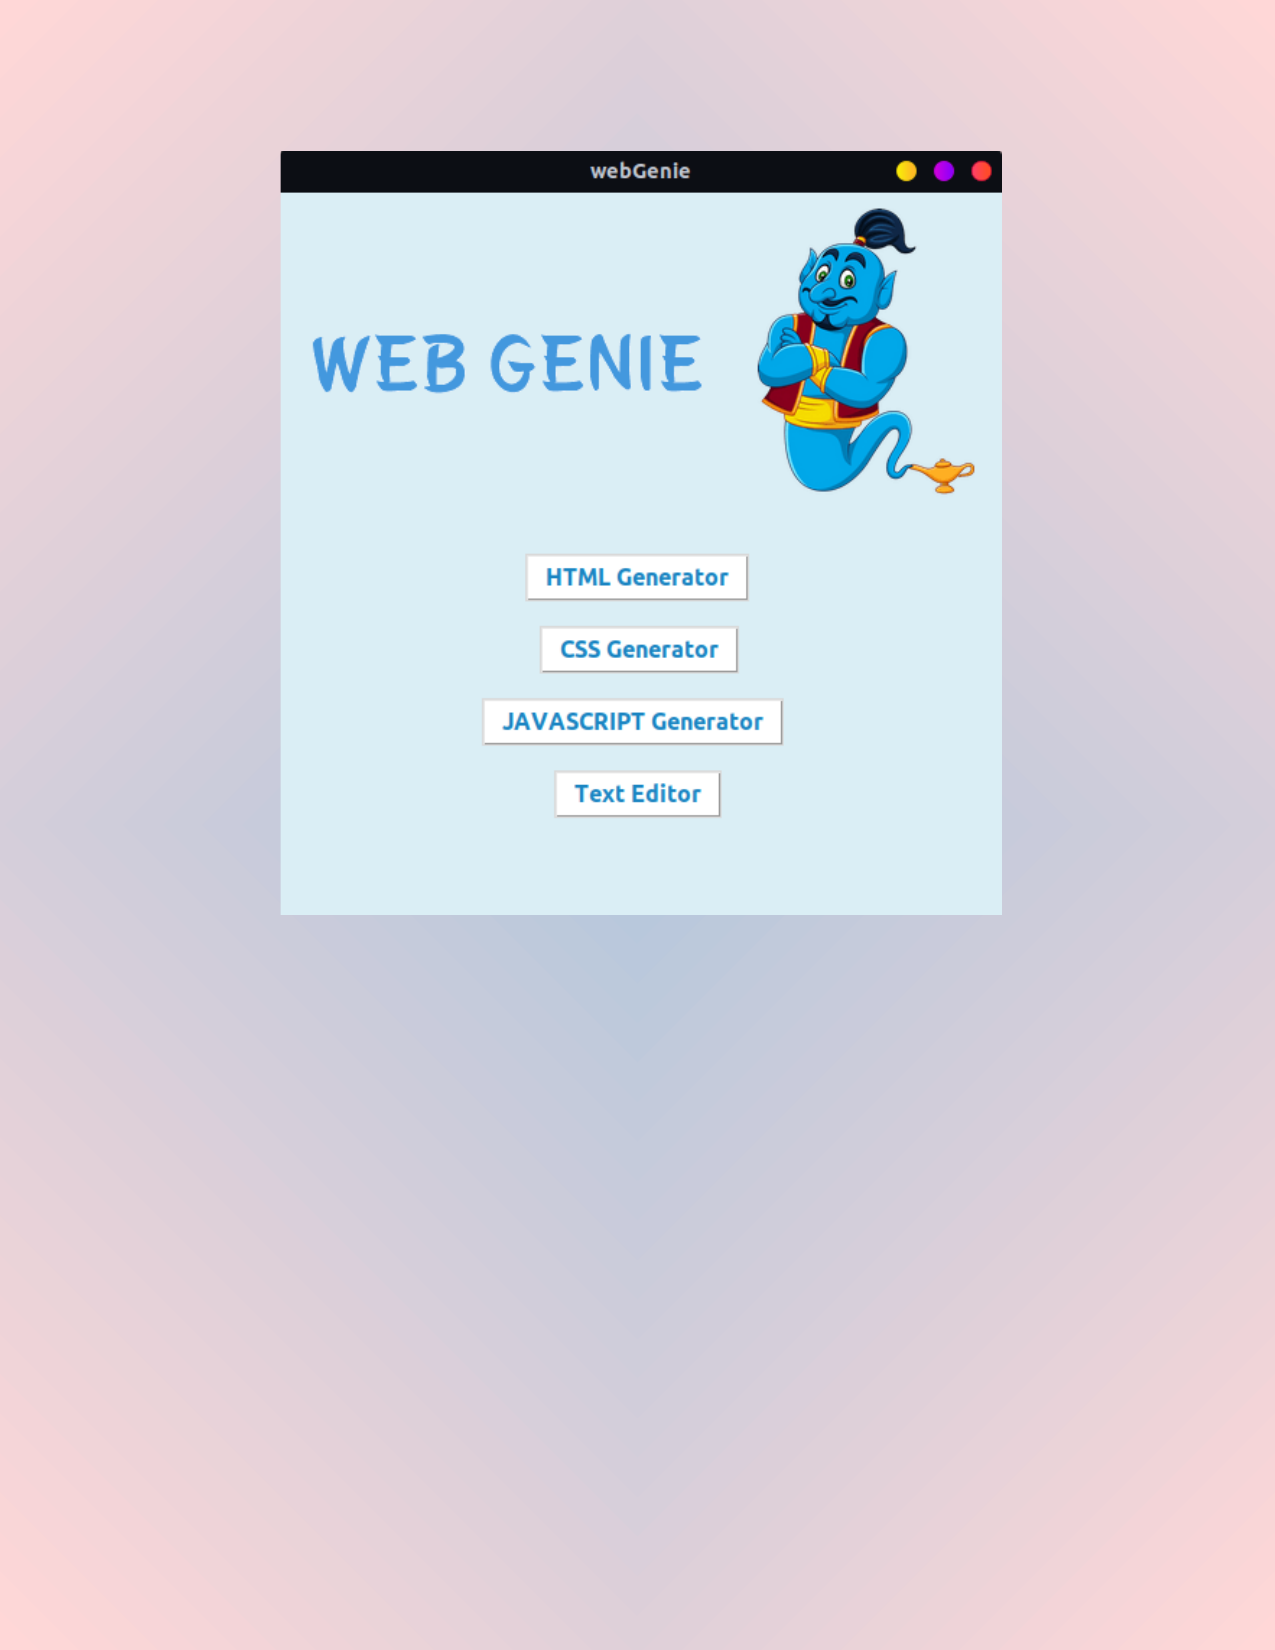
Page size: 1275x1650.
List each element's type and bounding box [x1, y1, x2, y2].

picture [280, 151, 1002, 915]
